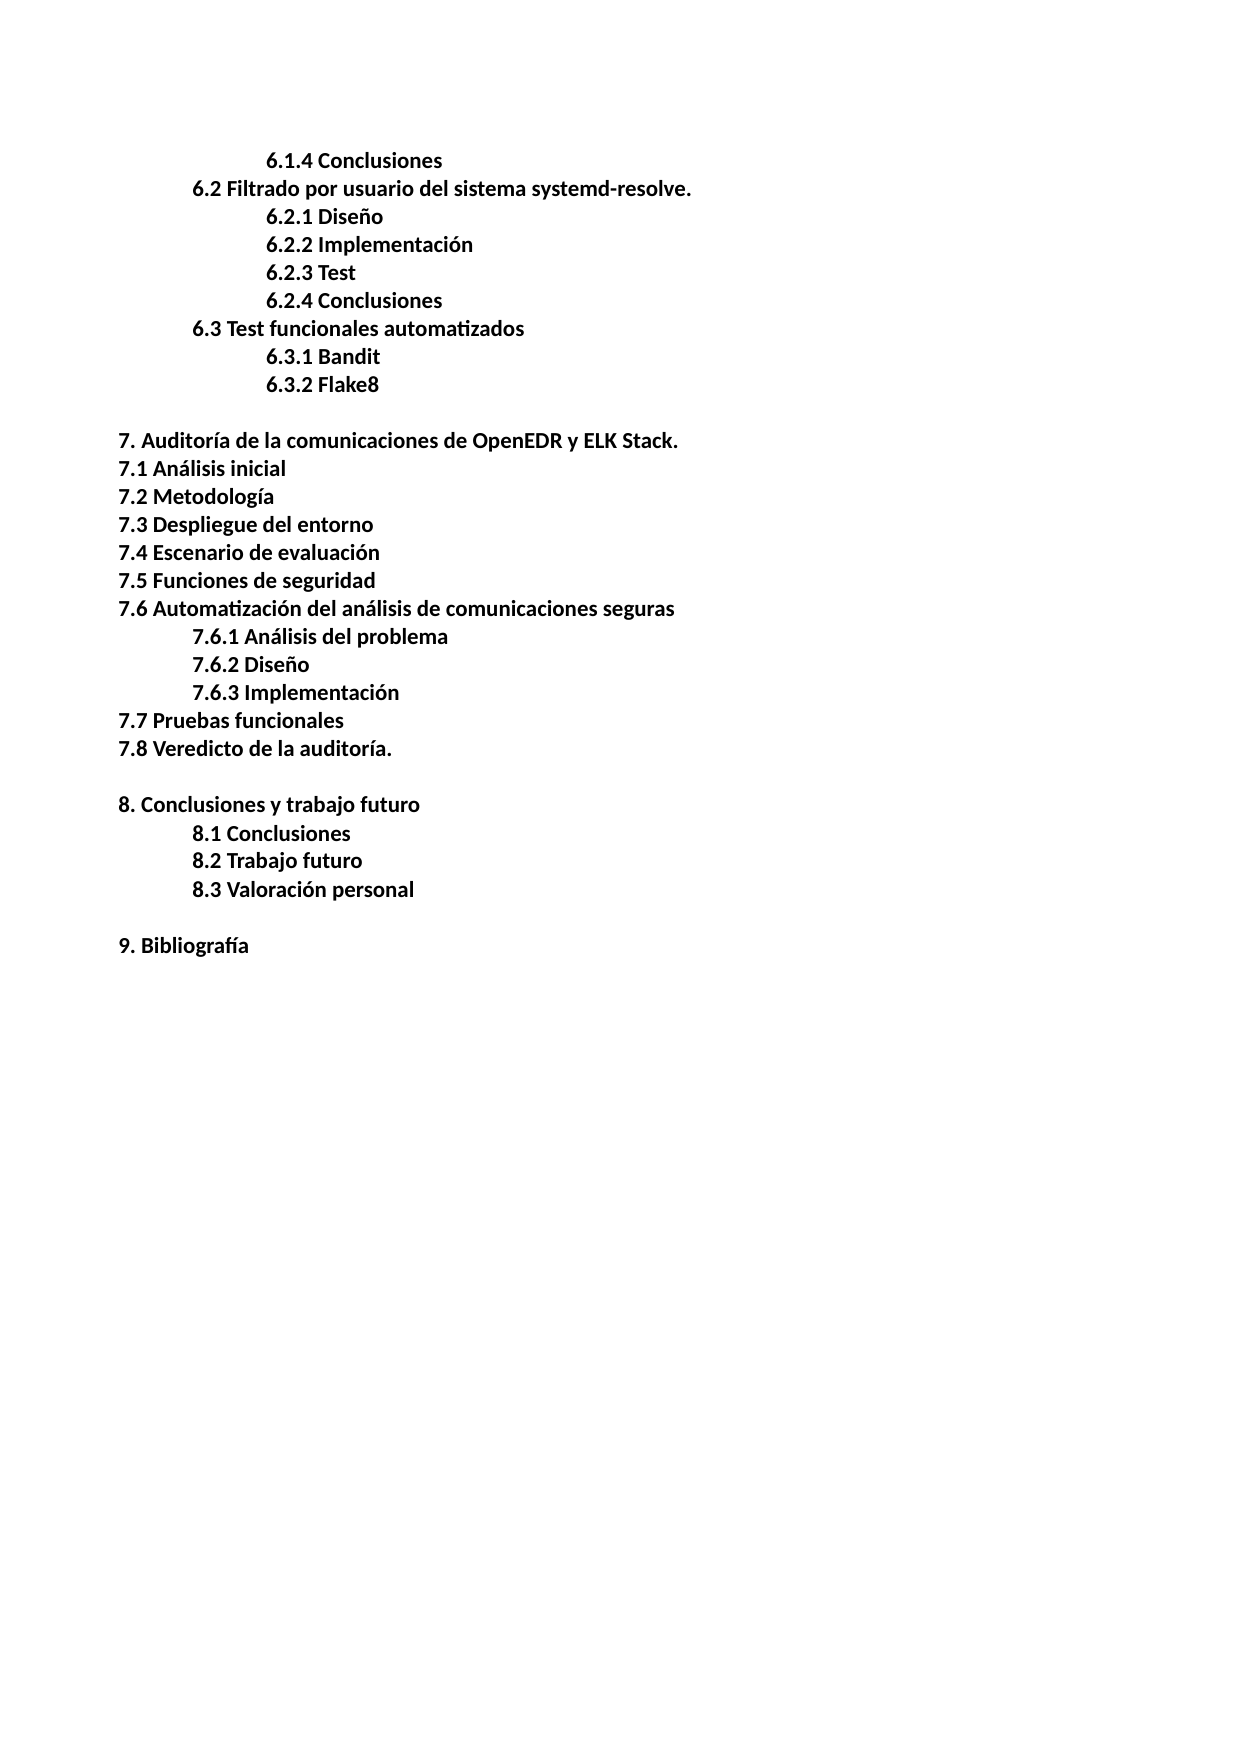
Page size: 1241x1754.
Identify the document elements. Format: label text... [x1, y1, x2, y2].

text 6.3 Test funcionales automatizados [192, 314, 1122, 342]
text 6.2.2 Implementación [266, 230, 1122, 258]
text 7. Auditoría de la comunicaciones de OpenEDR y ELK Stack. [118, 426, 1122, 454]
text 7.8 Veredicto de la auditoría. [118, 734, 1122, 763]
text 7.6 Automatización del análisis de comunicaciones seguras [118, 594, 1122, 622]
text 6.2.3 Test [266, 258, 1122, 286]
text 6.2.4 Conclusiones [266, 286, 1122, 314]
text 7.1 Análisis inicial [118, 454, 1122, 482]
text 6.2 Filtrado por usuario del sistema systemd-resolve. [192, 174, 1122, 202]
text 7.4 Escenario de evaluación [118, 538, 1122, 566]
text 6.3.1 Bandit [266, 342, 1122, 370]
text 8.2 Trabajo futuro [192, 847, 1122, 875]
text 8.3 Valoración personal [192, 875, 1122, 903]
text 7.3 Despliegue del entorno [118, 510, 1122, 538]
text 9. Bibliografía [118, 931, 1122, 959]
text 7.6.3 Implementación [192, 678, 1122, 707]
text 8. Conclusiones y trabajo futuro [118, 791, 1122, 819]
text 6.2.1 Diseño [266, 202, 1122, 230]
text 6.3.2 Flake8 [266, 370, 1122, 398]
text 7.7 Pruebas funcionales [118, 707, 1122, 734]
text 7.2 Metodología [118, 482, 1122, 510]
text 7.6.1 Análisis del problema [192, 622, 1122, 651]
text 6.1.4 Conclusiones [266, 146, 1122, 174]
text 7.5 Funciones de seguridad [118, 566, 1122, 594]
text 7.6.2 Diseño [192, 651, 1122, 678]
text 8.1 Conclusiones [192, 819, 1122, 847]
